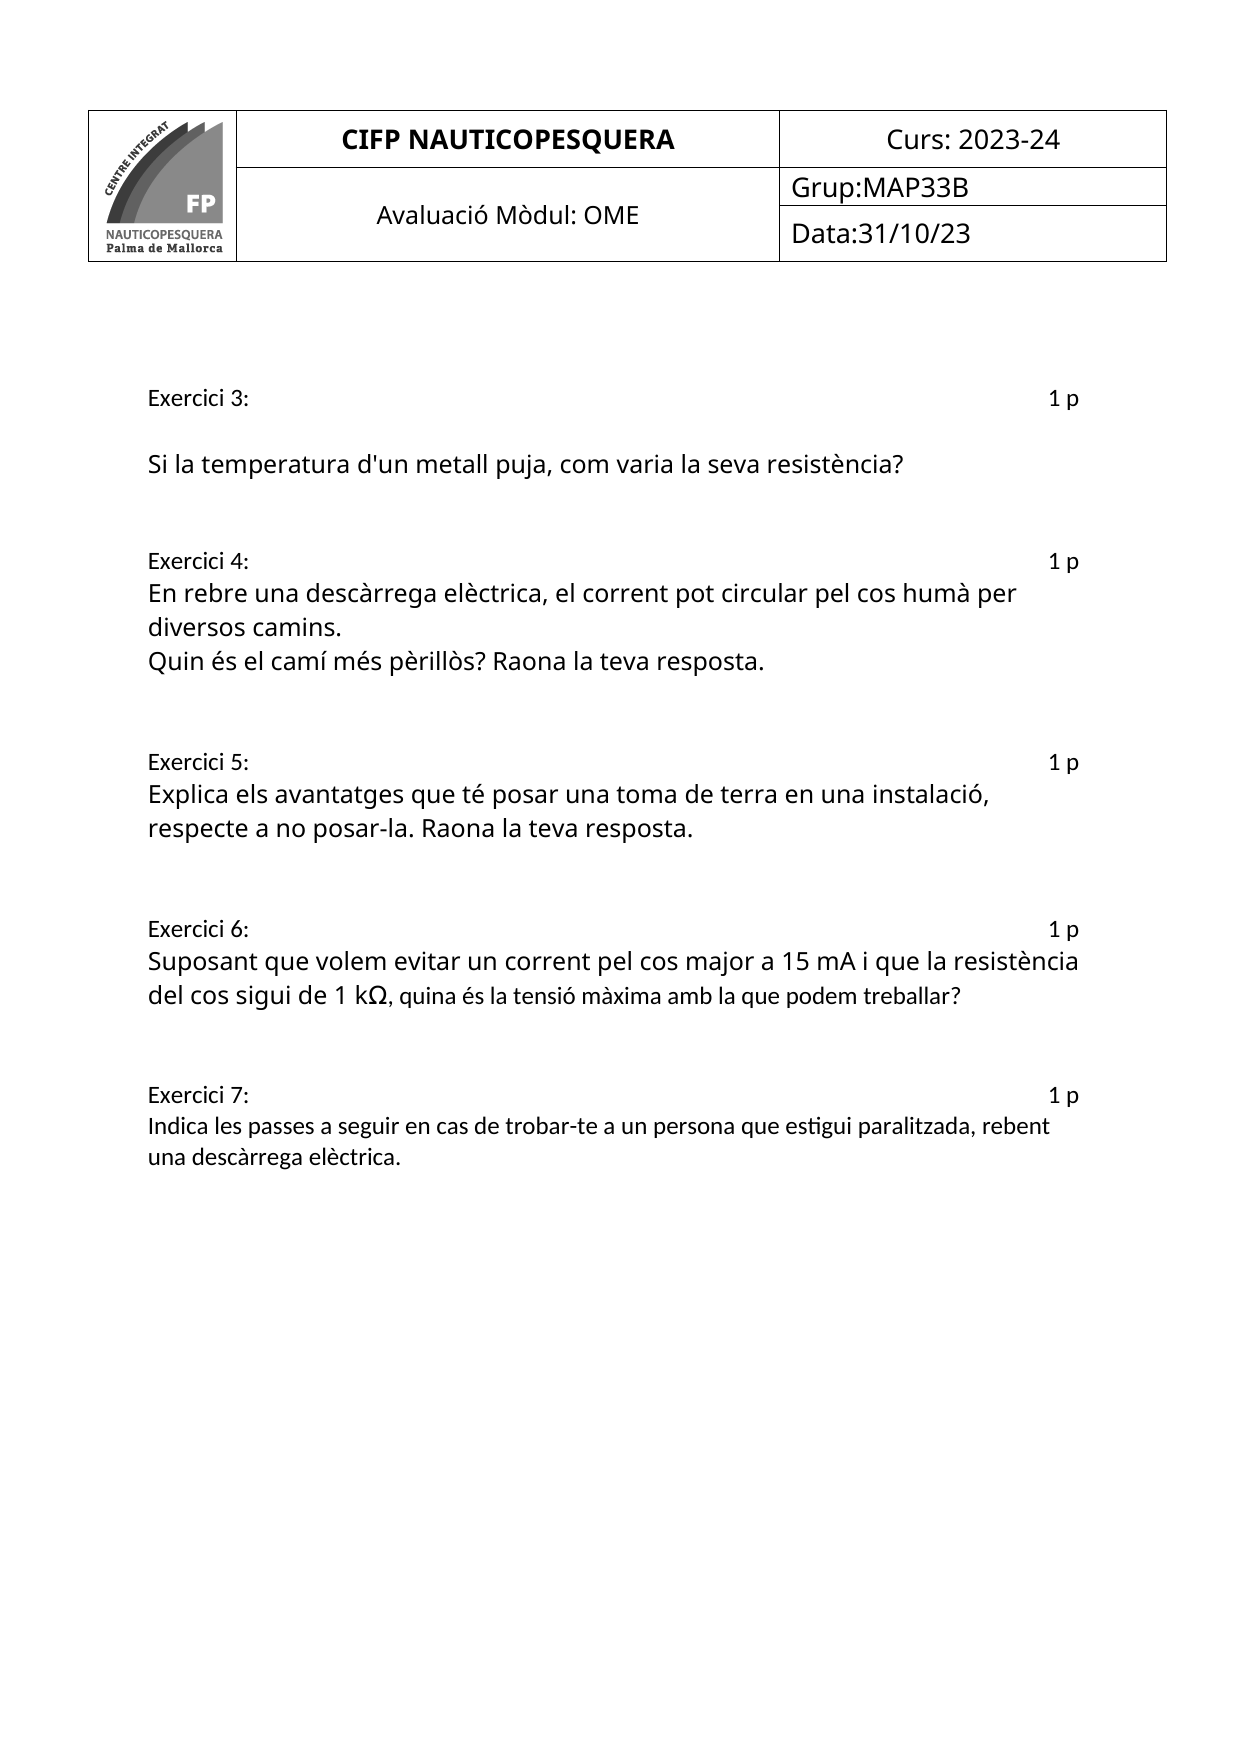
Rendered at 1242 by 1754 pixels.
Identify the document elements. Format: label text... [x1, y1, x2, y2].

text Exercici 6: 1 p [148, 913, 1094, 943]
text Si la temperatura d'un metall puja, com varia la seva resistència? [148, 447, 1094, 481]
picture [100, 111, 229, 260]
text Exercici 3: 1 p [148, 382, 1094, 412]
text Explica els avantatges que té posar una toma de terra en una instalació, respecte a no posar-la. Raona la teva resposta. [148, 777, 1094, 845]
text Indica les passes a seguir en cas de trobar-te a un persona que estigui paralitzada, rebent una descàrrega elèctrica. [148, 1110, 1094, 1171]
text Exercici 5: 1 p [148, 746, 1094, 777]
text Quin és el camí més pèrillòs? Raona la teva resposta. [148, 644, 1094, 678]
text Suposant que volem evitar un corrent pel cos major a 15 mA i que la resistència del cos sigui de 1 kΩ, quina és la tensió màxima amb la que podem treballar? [148, 943, 1094, 1011]
text Exercici 7: 1 p [148, 1079, 1094, 1110]
text En rebre una descàrrega elèctrica, el corrent pot circular pel cos humà per diversos camins. [148, 576, 1094, 644]
text Exercici 4: 1 p [148, 545, 1094, 576]
